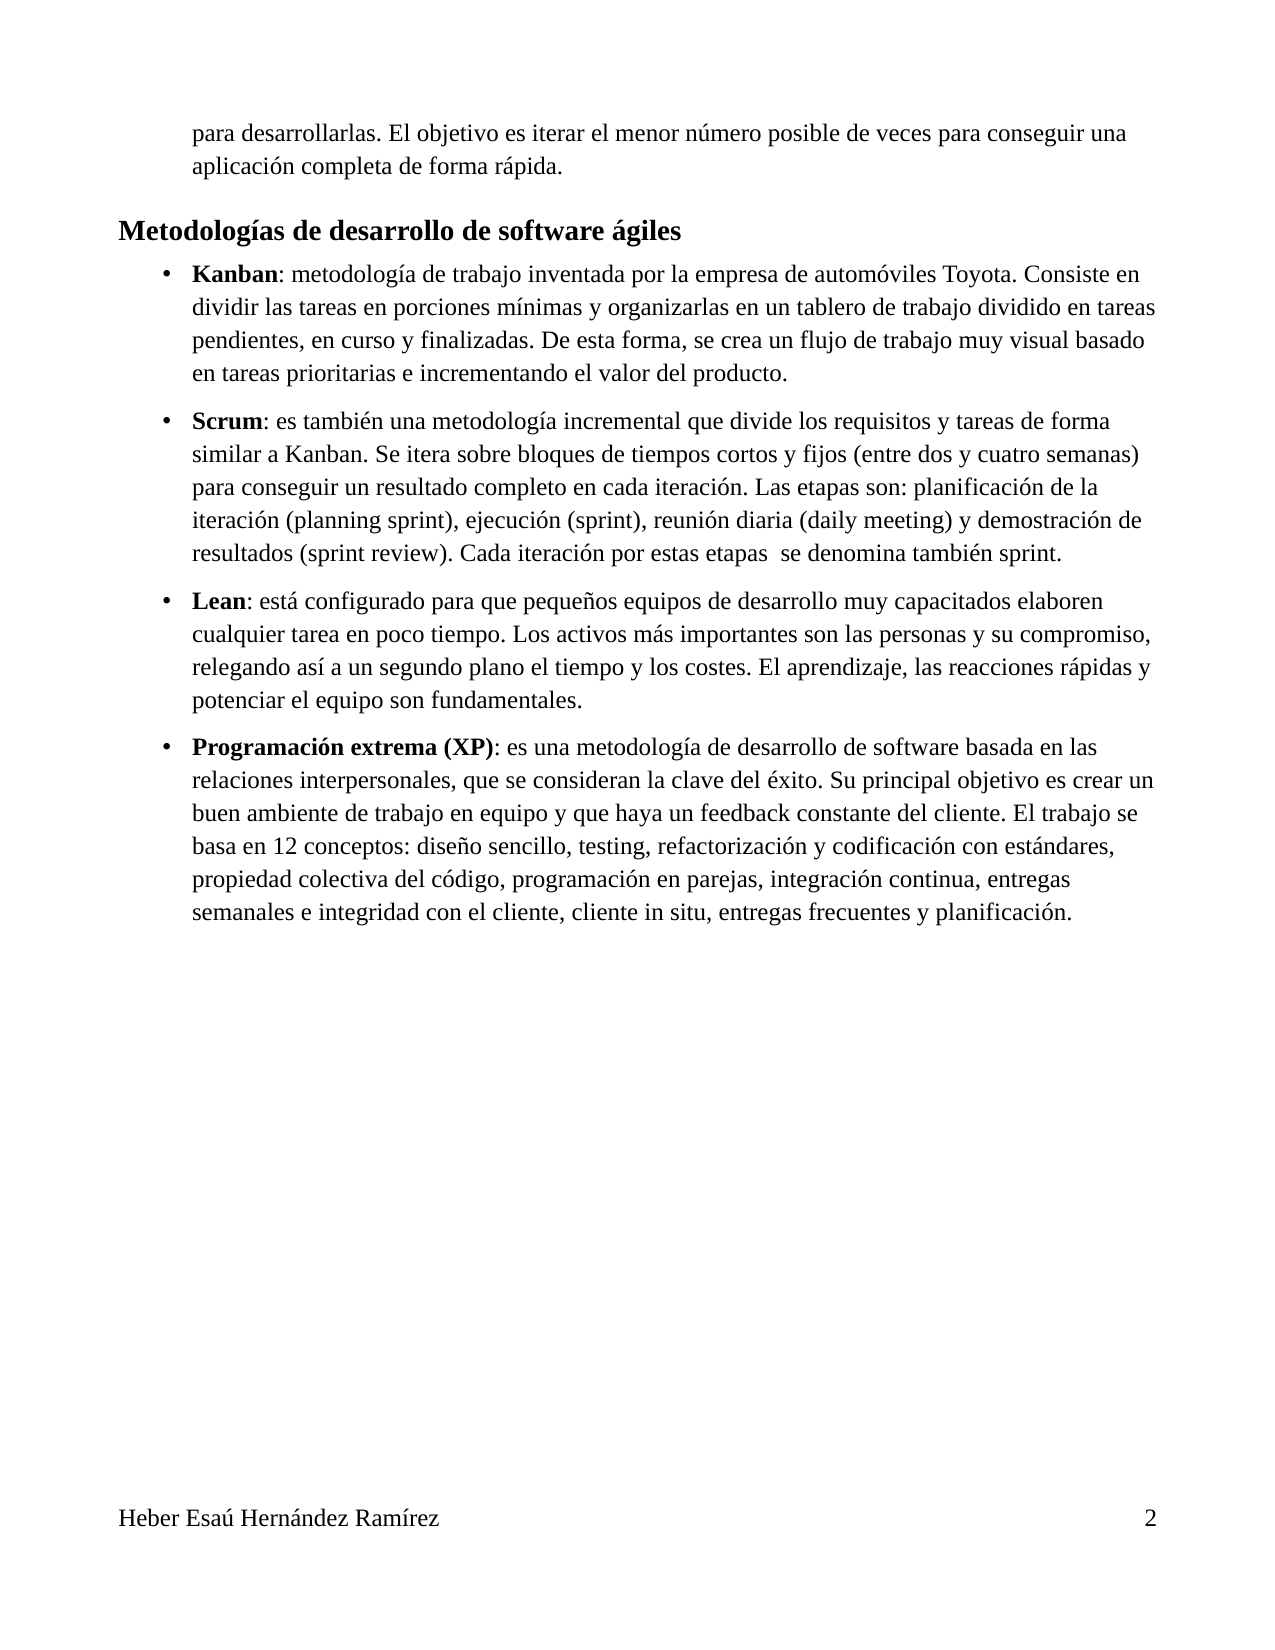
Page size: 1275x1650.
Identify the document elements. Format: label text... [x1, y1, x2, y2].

list Programación extrema (XP): es una metodología de desarrollo de software basada en las relaciones interpersonales, que se consideran la clave del éxito. Su principal objetivo es crear un buen ambiente de trabajo en equipo y que haya un feedback constante del cliente. El trabajo se basa en 12 conceptos: diseño sencillo, testing, refactorización y codificación con estándares, propiedad colectiva del código, programación en parejas, integración continua, entregas semanales e integridad con el cliente, cliente in situ, entregas frecuentes y planificación. [162, 732, 1157, 926]
subtitle Metodologías de desarrollo de software ágiles [118, 213, 1157, 247]
list Kanban: metodología de trabajo inventada por la empresa de automóviles Toyota. Consiste en dividir las tareas en porciones mínimas y organizarlas en un tablero de trabajo dividido en tareas pendientes, en curso y finalizadas. De esta forma, se crea un flujo de trabajo muy visual basado en tareas prioritarias e incrementando el valor del producto. [162, 259, 1157, 387]
list Lean: está configurado para que pequeños equipos de desarrollo muy capacitados elaboren cualquier tarea en poco tiempo. Los activos más importantes son las personas y su compromiso, relegando así a un segundo plano el tiempo y los costes. El aprendizaje, las reacciones rápidas y potenciar el equipo son fundamentales. [162, 586, 1157, 713]
list Scrum: es también una metodología incremental que divide los requisitos y tareas de forma similar a Kanban. Se itera sobre bloques de tiempos cortos y fijos (entre dos y cuatro semanas) para conseguir un resultado completo en cada iteración. Las etapas son: planificación de la iteración (planning sprint), ejecución (sprint), reunión diaria (daily meeting) y demostración de resultados (sprint review). Cada iteración por estas etapas se denomina también sprint. [162, 406, 1157, 567]
list para desarrollarlas. El objetivo es iterar el menor número posible de veces para conseguir una aplicación completa de forma rápida. [162, 118, 1157, 180]
